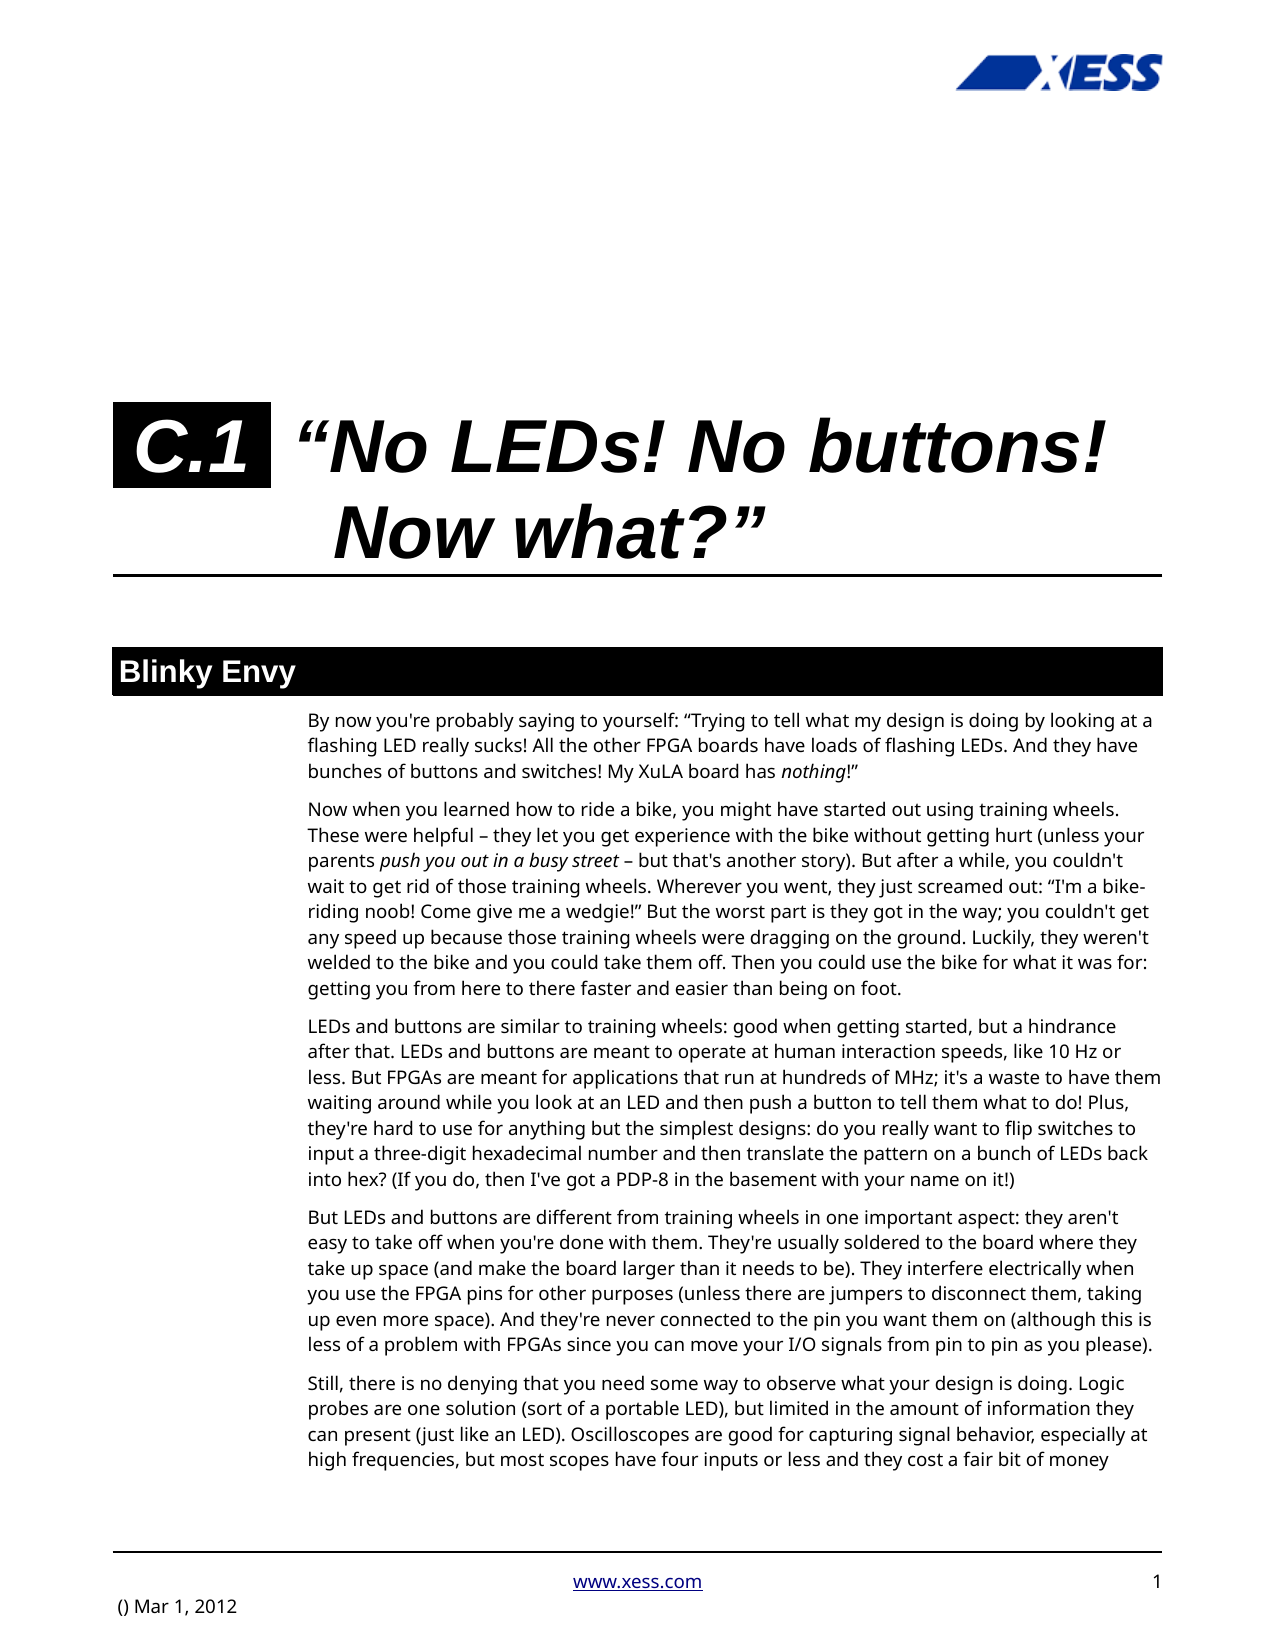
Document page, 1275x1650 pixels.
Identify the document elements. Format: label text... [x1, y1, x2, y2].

subtitle “No LEDs! No buttons! Now what?” [112, 402, 1162, 577]
picture [955, 54, 1163, 91]
text Now when you learned how to ride a bike, you might have started out using training wheels. These were helpful – they let you get experience with the bike without getting hurt (unless your parents push you out in a busy street – but that's another story). But after a while, you couldn't wait to get rid of those training wheels. Wherever you went, they just screamed out: “I'm a bike-riding noob! Come give me a wedgie!” But the worst part is they got in the way; you couldn't get any speed up because those training wheels were dragging on the ground. Luckily, they weren't welded to the bike and you could take them off. Then you could use the bike for what it was for: getting you from here to there faster and easier than being on foot. [307, 796, 1162, 1001]
subtitle Blinky Envy [114, 648, 1162, 695]
text LEDs and buttons are similar to training wheels: good when getting started, but a hindrance after that. LEDs and buttons are meant to operate at human interaction speeds, like 10 Hz or less. But FPGAs are meant for applications that run at hundreds of MHz; it's a waste to have them waiting around while you look at an LED and then push a button to tell them what to do! Plus, they're hard to use for anything but the simplest designs: do you really want to flip switches to input a three-digit hexadecimal number and then translate the pattern on a bunch of LEDs back into hex? (If you do, then I've got a PDP-8 in the basement with your name on it!) [307, 1013, 1162, 1192]
text Still, there is no denying that you need some way to observe what your design is doing. Logic probes are one solution (sort of a portable LED), but limited in the amount of information they can present (just like an LED). Oscilloscopes are good for capturing signal behavior, especially at high frequencies, but most scopes have four inputs or less and they cost a fair bit of money [307, 1370, 1162, 1472]
text By now you're probably saying to yourself: “Trying to tell what my design is doing by looking at a flashing LED really sucks! All the other FPGA boards have loads of flashing LEDs. And they have bunches of buttons and switches! My XuLA board has nothing!” [307, 707, 1162, 784]
text But LEDs and buttons are different from training wheels in one important aspect: they aren't easy to take off when you're done with them. They're usually soldered to the board where they take up space (and make the board larger than it needs to be). They interfere electrically when you use the FPGA pins for other purposes (unless there are jumpers to disconnect them, taking up even more space). And they're never connected to the pin you want them on (although this is less of a problem with FPGAs since you can move your I/O signals from pin to pin as you please). [307, 1204, 1162, 1357]
